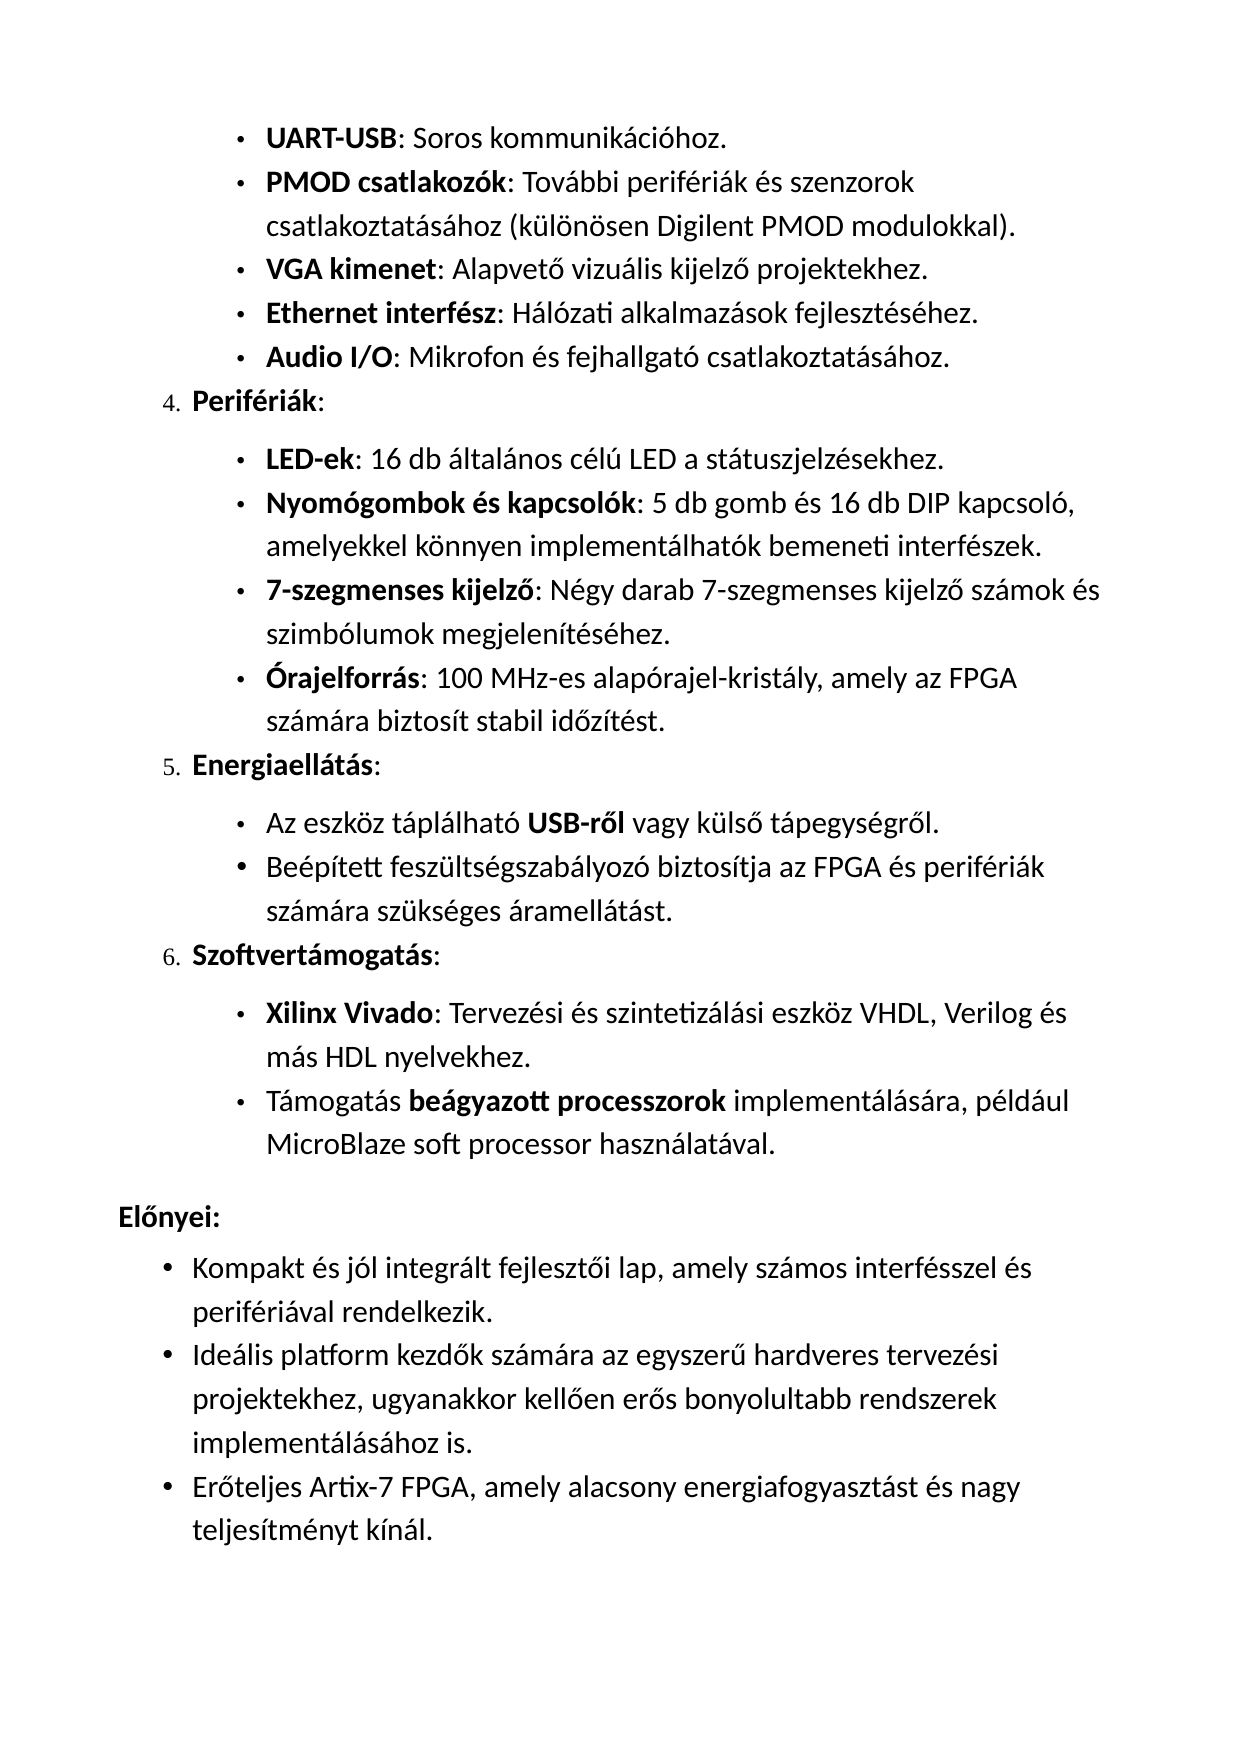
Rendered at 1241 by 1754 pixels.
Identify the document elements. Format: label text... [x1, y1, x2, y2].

list Kompakt és jól integrált fejlesztői lap, amely számos interfésszel és perifériával rendelkezik. [162, 1248, 1122, 1330]
list Xilinx Vivado: Tervezési és szintetizálási eszköz VHDL, Verilog és más HDL nyelvekhez. [236, 993, 1122, 1075]
list Erőteljes Artix-7 FPGA, amely alacsony energiafogyasztást és nagy teljesítményt kínál. [162, 1467, 1122, 1548]
list Támogatás beágyazott processzorok implementálására, például MicroBlaze soft processor használatával. [236, 1081, 1122, 1162]
list Energiaellátás: [162, 745, 1122, 783]
list Szoftvertámogatás: [162, 935, 1122, 973]
list UART-USB: Soros kommunikációhoz. [236, 118, 1122, 156]
list VGA kimenet: Alapvető vizuális kijelző projektekhez. [236, 249, 1122, 287]
list Audio I/O: Mikrofon és fejhallgató csatlakoztatásához. [236, 337, 1122, 375]
list Ideális platform kezdők számára az egyszerű hardveres tervezési projektekhez, ugyanakkor kellően erős bonyolultabb rendszerek implementálásához is. [162, 1335, 1122, 1461]
subtitle Előnyei: [118, 1197, 1122, 1235]
list Beépített feszültségszabályozó biztosítja az FPGA és perifériák számára szükséges áramellátást. [236, 847, 1122, 929]
list Ethernet interfész: Hálózati alkalmazások fejlesztéséhez. [236, 293, 1122, 331]
list LED-ek: 16 db általános célú LED a státuszjelzésekhez. [236, 439, 1122, 477]
list Órajelforrás: 100 MHz-es alapórajel-kristály, amely az FPGA számára biztosít stabil időzítést. [236, 658, 1122, 739]
list Nyomógombok és kapcsolók: 5 db gomb és 16 db DIP kapcsoló, amelyekkel könnyen implementálhatók bemeneti interfészek. [236, 483, 1122, 564]
list PMOD csatlakozók: További perifériák és szenzorok csatlakoztatásához (különösen Digilent PMOD modulokkal). [236, 162, 1122, 244]
list 7-szegmenses kijelző: Négy darab 7-szegmenses kijelző számok és szimbólumok megjelenítéséhez. [236, 570, 1122, 652]
list Az eszköz táplálható USB-ről vagy külső tápegységről. [236, 803, 1122, 842]
list Perifériák: [162, 381, 1122, 419]
